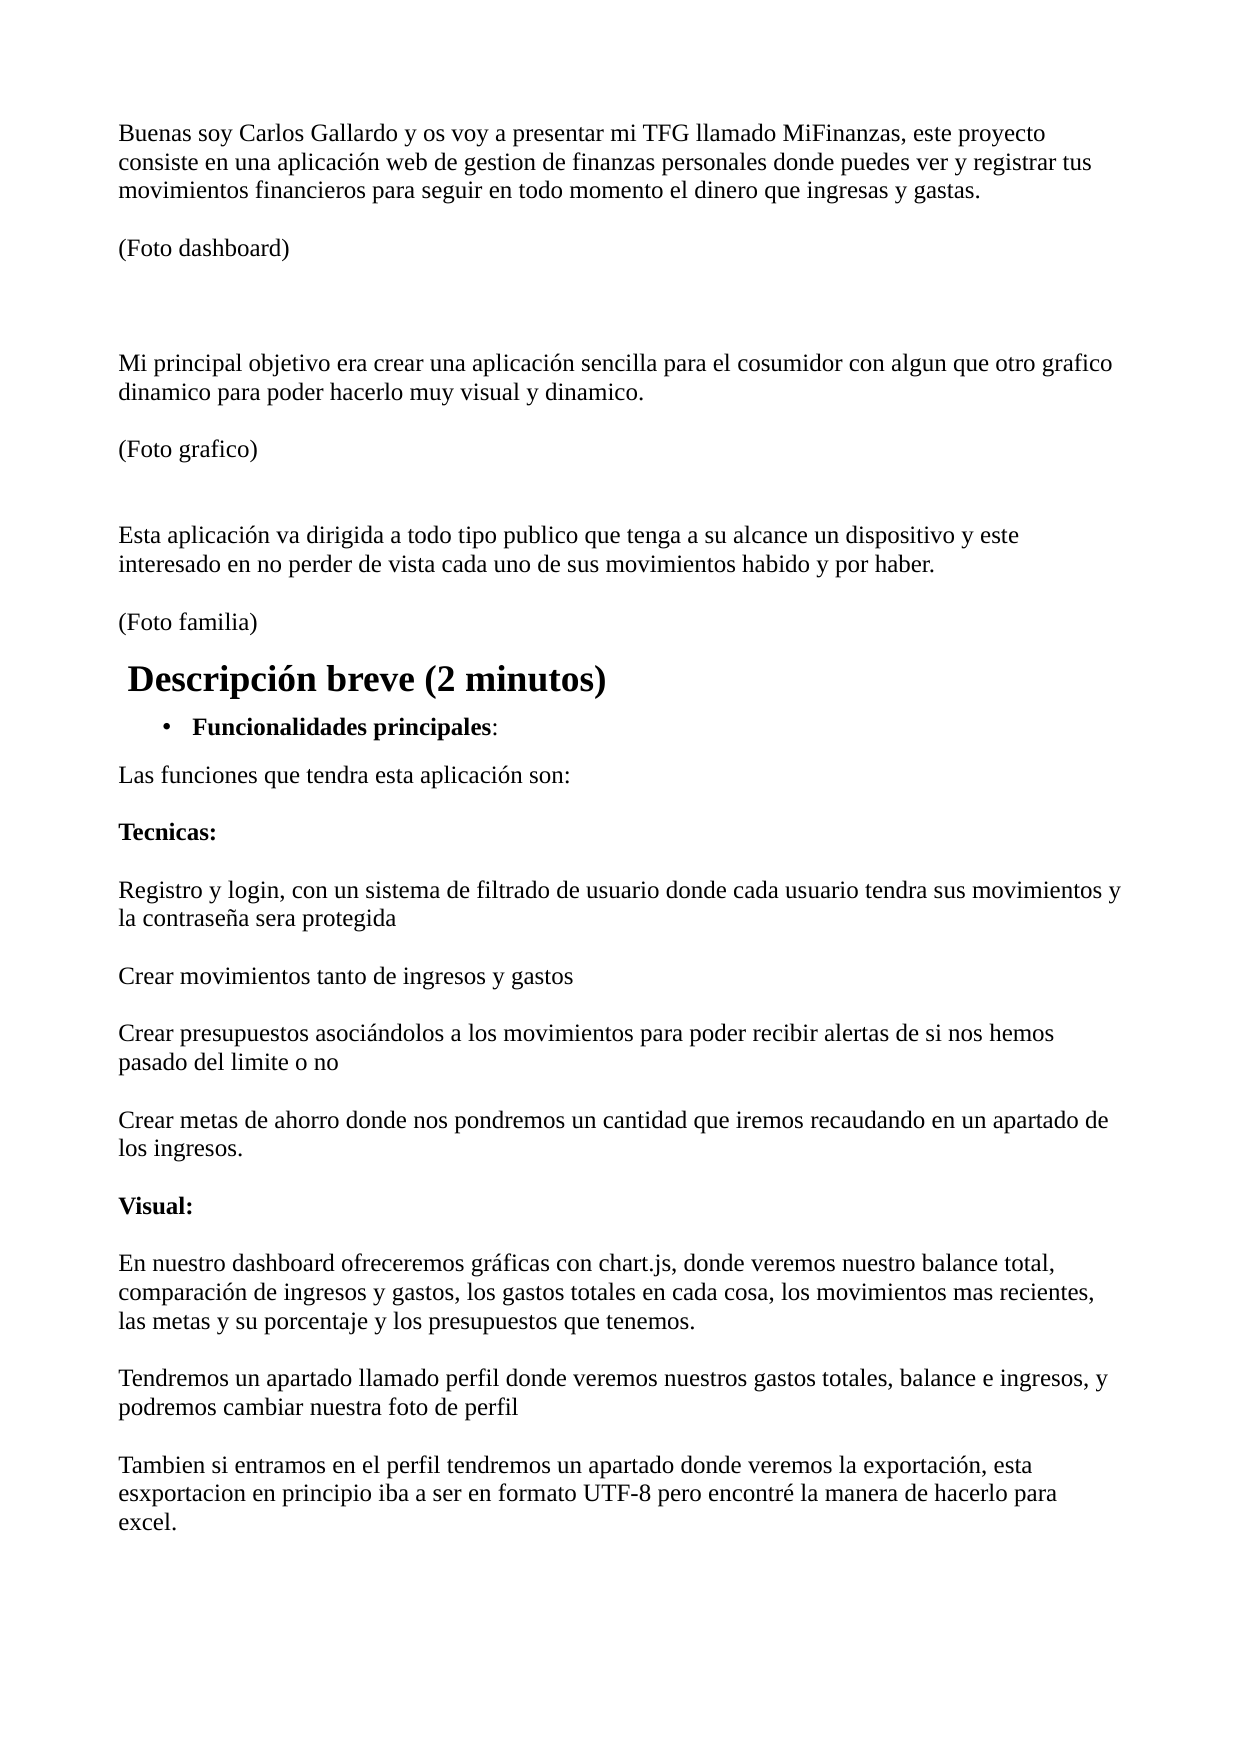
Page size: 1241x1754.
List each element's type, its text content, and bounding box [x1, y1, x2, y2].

text Tambien si entramos en el perfil tendremos un apartado donde veremos la exportación, esta esxportacion en principio iba a ser en formato UTF-8 pero encontré la manera de hacerlo para excel. [118, 1450, 1122, 1536]
text Crear metas de ahorro donde nos pondremos un cantidad que iremos recaudando en un apartado de los ingresos. [118, 1105, 1122, 1162]
list Funcionalidades principales: [162, 712, 1122, 741]
text Crear movimientos tanto de ingresos y gastos [118, 961, 1122, 990]
text Crear presupuestos asociándolos a los movimientos para poder recibir alertas de si nos hemos pasado del limite o no [118, 1018, 1122, 1076]
text Tendremos un apartado llamado perfil donde veremos nuestros gastos totales, balance e ingresos, y podremos cambiar nuestra foto de perfil [118, 1363, 1122, 1421]
text Las funciones que tendra esta aplicación son: [118, 760, 1122, 788]
text (Foto dashboard) [118, 233, 1122, 262]
text Tecnicas: [118, 817, 1122, 846]
subtitle Descripción breve (2 minutos) [118, 656, 1122, 699]
text En nuestro dashboard ofreceremos gráficas con chart.js, donde veremos nuestro balance total, comparación de ingresos y gastos, los gastos totales en cada cosa, los movimientos mas recientes, las metas y su porcentaje y los presupuestos que tenemos. [118, 1248, 1122, 1335]
text Esta aplicación va dirigida a todo tipo publico que tenga a su alcance un dispositivo y este interesado en no perder de vista cada uno de sus movimientos habido y por haber. [118, 521, 1122, 578]
text (Foto familia) [118, 607, 1122, 636]
text Registro y login, con un sistema de filtrado de usuario donde cada usuario tendra sus movimientos y la contraseña sera protegida [118, 875, 1122, 932]
text Buenas soy Carlos Gallardo y os voy a presentar mi TFG llamado MiFinanzas, este proyecto consiste en una aplicación web de gestion de finanzas personales donde puedes ver y registrar tus movimientos financieros para seguir en todo momento el dinero que ingresas y gastas. [118, 118, 1122, 204]
text (Foto grafico) [118, 434, 1122, 463]
text Visual: [118, 1191, 1122, 1220]
text Mi principal objetivo era crear una aplicación sencilla para el cosumidor con algun que otro grafico dinamico para poder hacerlo muy visual y dinamico. [118, 348, 1122, 406]
